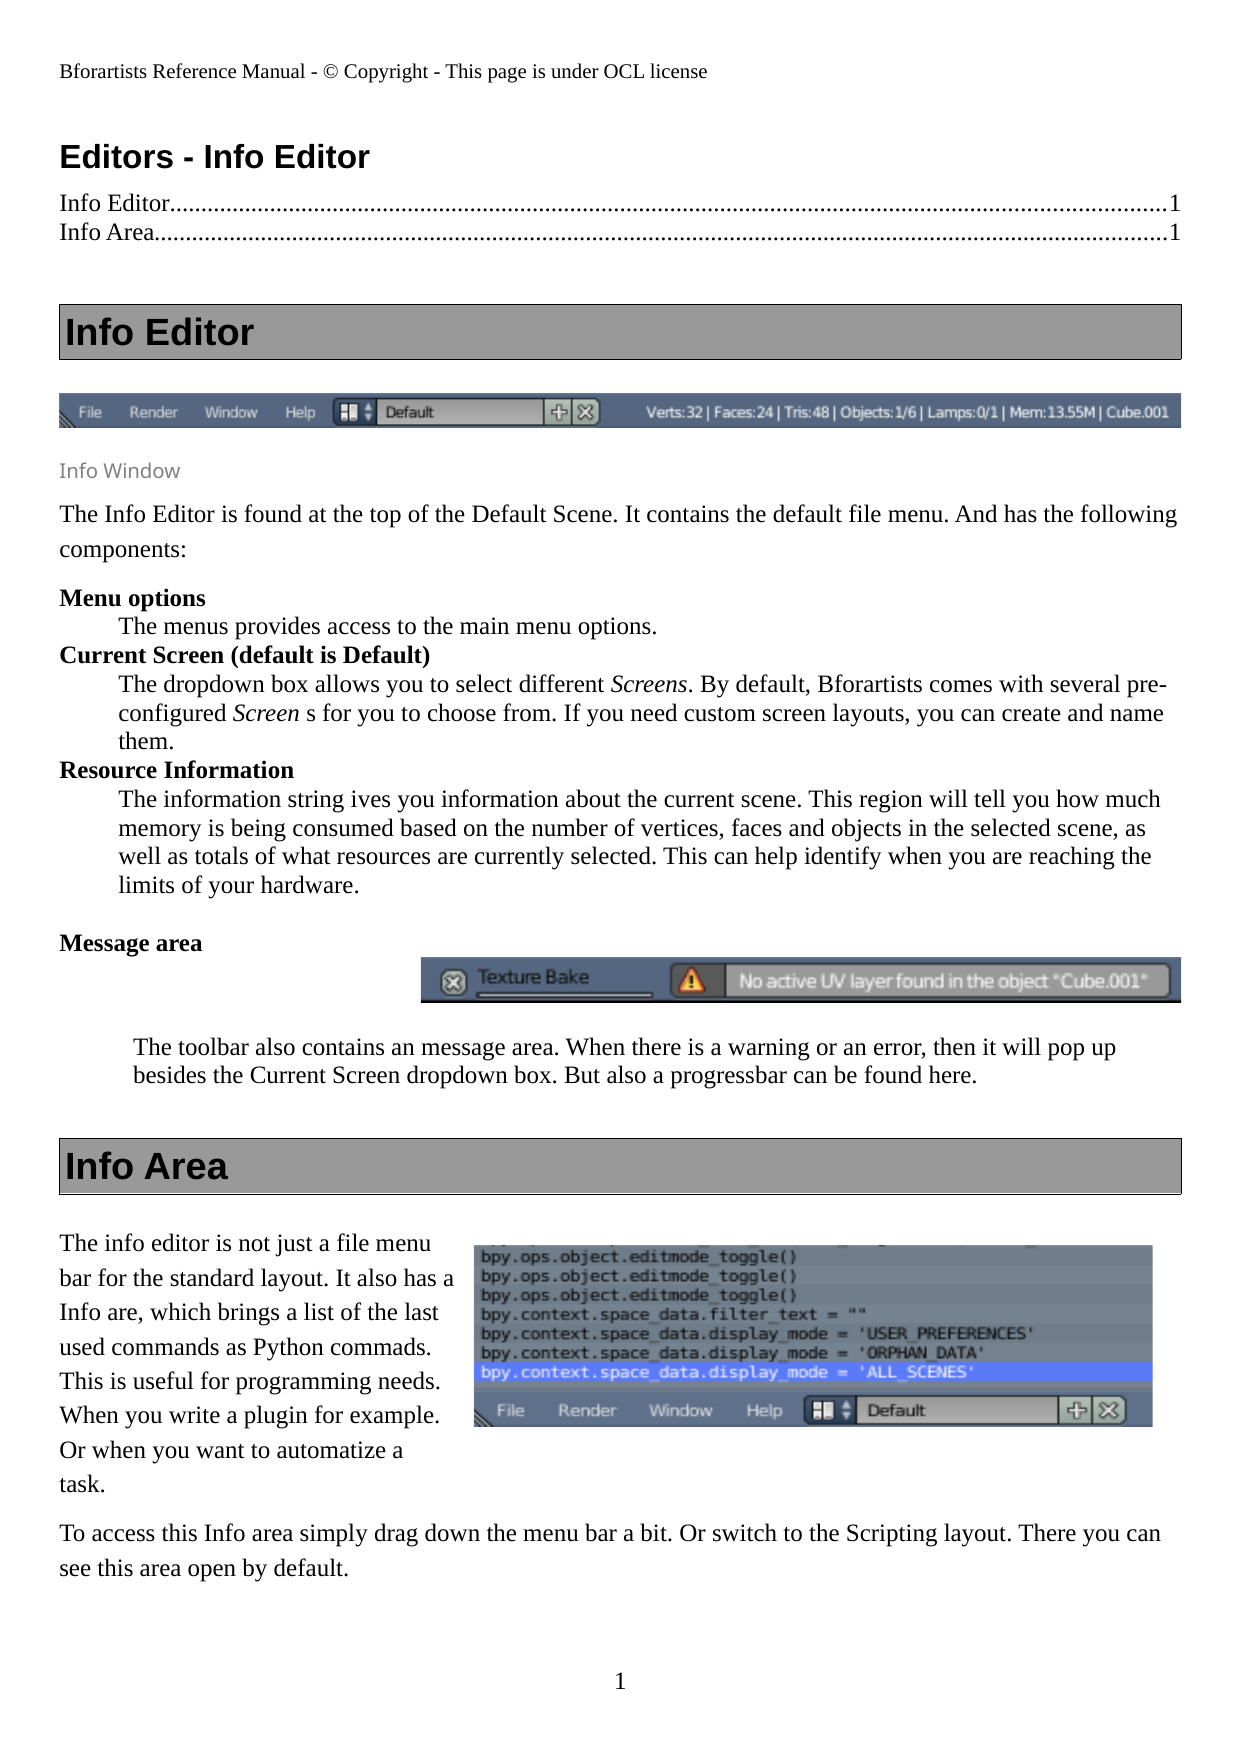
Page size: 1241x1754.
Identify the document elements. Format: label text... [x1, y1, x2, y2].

text To access this Info area simply drag down the menu bar a bit. Or switch to the Scripting layout. There you can see this area open by default. [59, 1518, 1181, 1582]
list The information string ives you information about the current scene. This region will tell you how much memory is being consumed based on the number of vertices, faces and objects in the selected scene, as well as totals of what resources are currently selected. This can help identify when you are reaching the limits of your hardware. [118, 784, 1181, 899]
list The menus provides access to the main menu options. [118, 611, 1181, 640]
subtitle Menu options [59, 583, 1181, 611]
table_header Info Area [60, 1139, 1181, 1193]
subtitle Editors - Info Editor [59, 138, 1181, 176]
text Info Area 1 [59, 217, 1181, 246]
subtitle Message area [59, 928, 1181, 957]
text Info Editor 1 [59, 188, 1181, 217]
picture [59, 393, 1182, 428]
text The Info Editor is found at the top of the Default Scene. It contains the default file menu. And has the following components: [59, 499, 1181, 562]
picture [420, 957, 1182, 1003]
list The dropdown box allows you to select different Screens. By default, Bforartists comes with several pre-configured Screen s for you to choose from. If you need custom screen layouts, you can create and name them. [118, 669, 1181, 755]
picture [473, 1245, 1153, 1427]
table_header Info Editor [60, 305, 1181, 359]
subtitle Resource Information [59, 755, 1181, 784]
subtitle Current Screen (default is Default) [59, 640, 1181, 669]
list The toolbar also contains an message area. When there is a warning or an error, then it will pop up besides the Current Screen dropdown box. But also a progressbar can be found here. [133, 957, 1181, 1089]
text The info editor is not just a file menu bar for the standard layout. It also has a Info are, which brings a list of the last used commands as Python commads. This is useful for programming needs. When you write a plugin for example. Or when you want to automatize a task. [59, 1195, 1181, 1498]
text Info Window [59, 453, 1181, 484]
